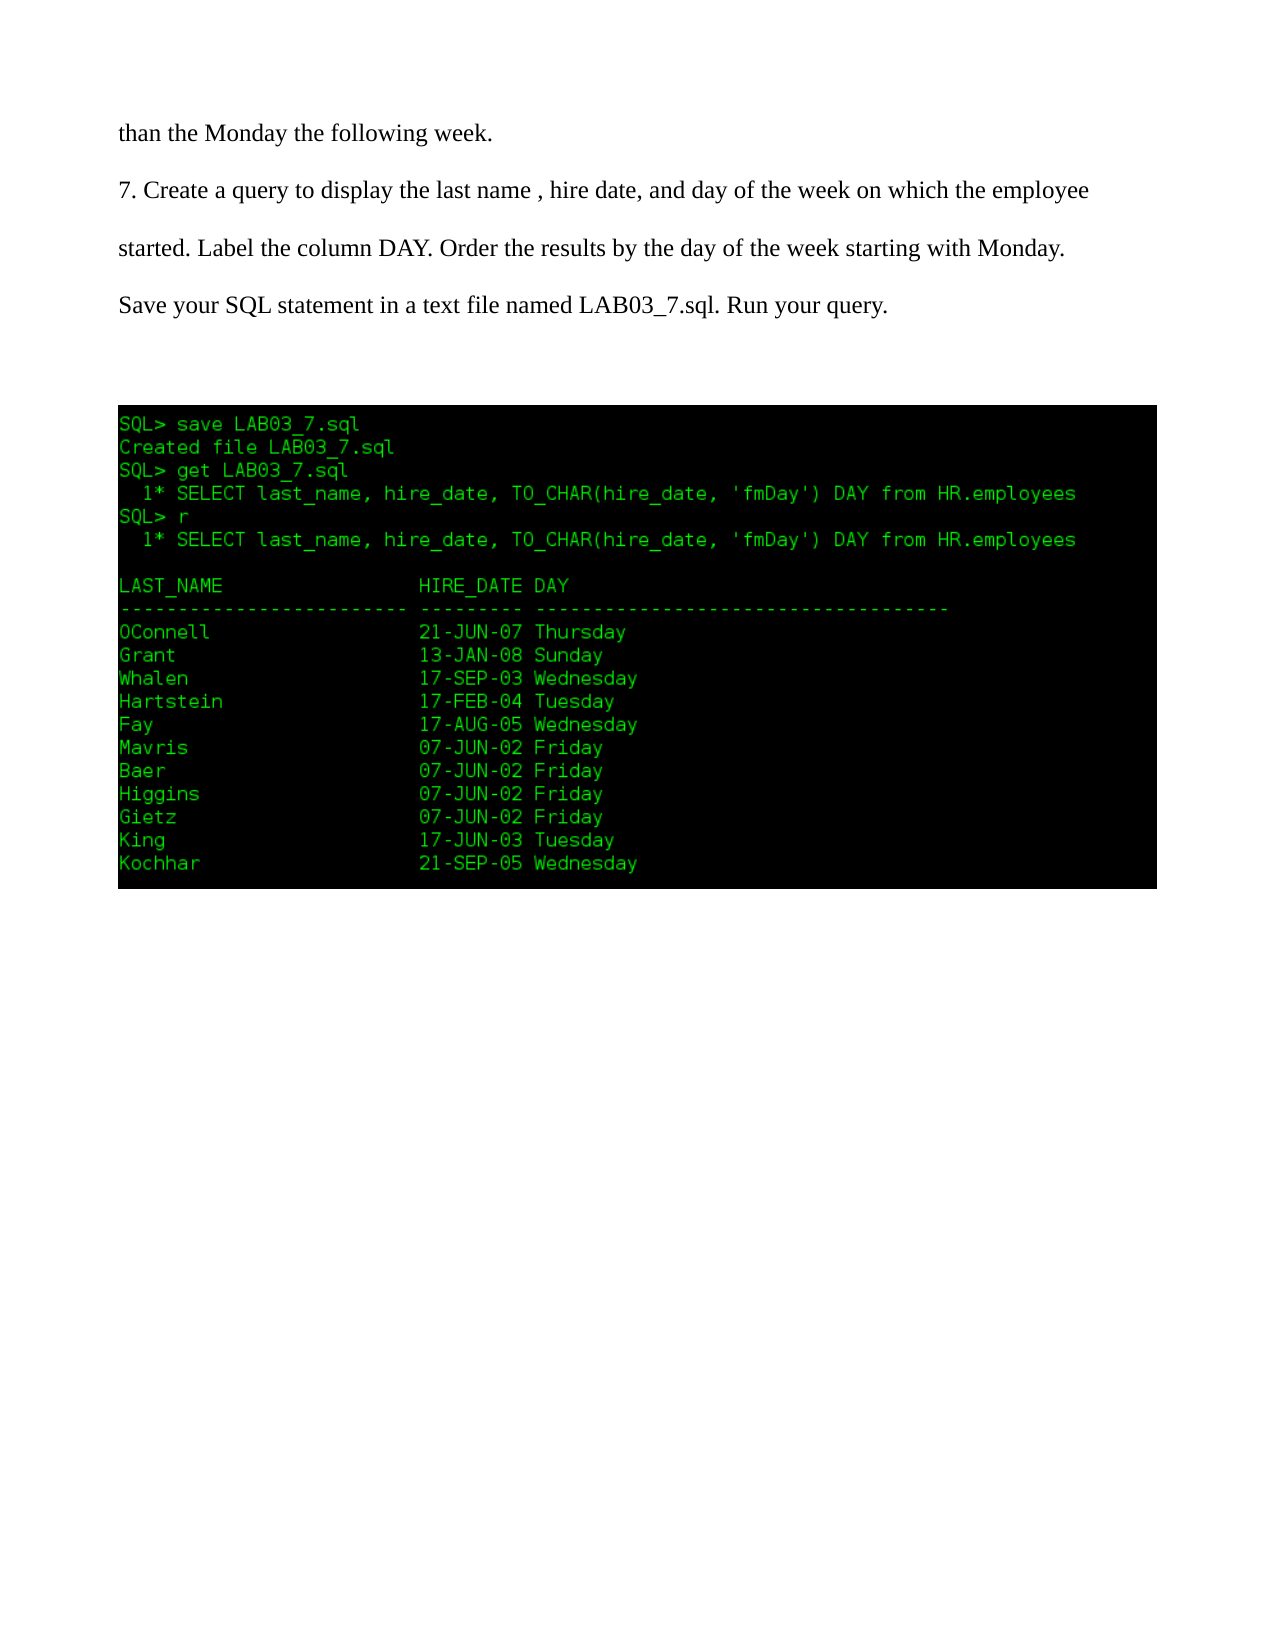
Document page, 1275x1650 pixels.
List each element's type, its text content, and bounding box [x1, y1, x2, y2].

picture [118, 405, 1157, 889]
text Save your SQL statement in a text file named LAB03_7.sql. Run your query. [118, 291, 1157, 319]
text started. Label the column DAY. Order the results by the day of the week starting with Monday. [118, 233, 1157, 262]
text than the Monday the following week. [118, 118, 1157, 147]
text 7. Create a query to display the last name , hire date, and day of the week on which the employee [118, 176, 1157, 204]
